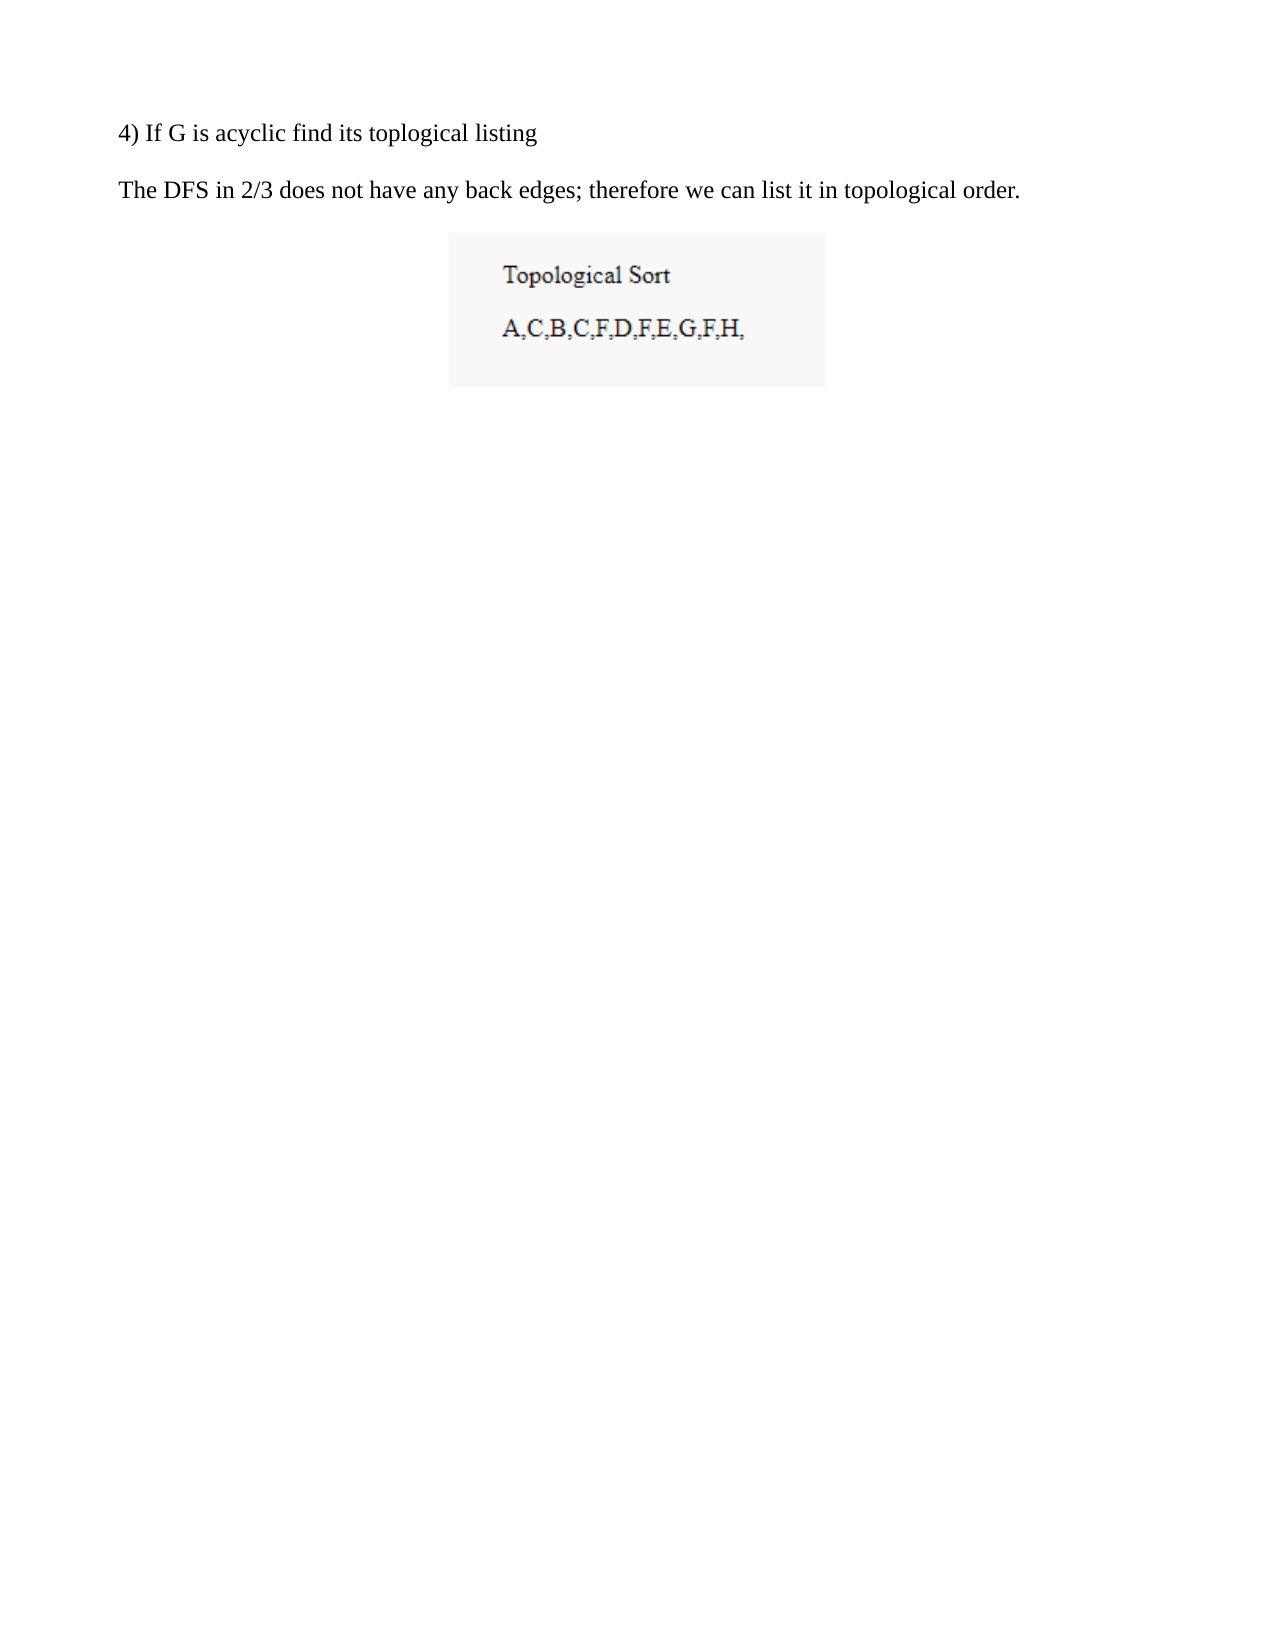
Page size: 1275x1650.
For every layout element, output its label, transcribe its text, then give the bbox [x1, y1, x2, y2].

picture [448, 233, 827, 387]
text 4) If G is acyclic find its toplogical listing [118, 118, 1157, 147]
text The DFS in 2/3 does not have any back edges; therefore we can list it in topological order. [118, 176, 1157, 204]
